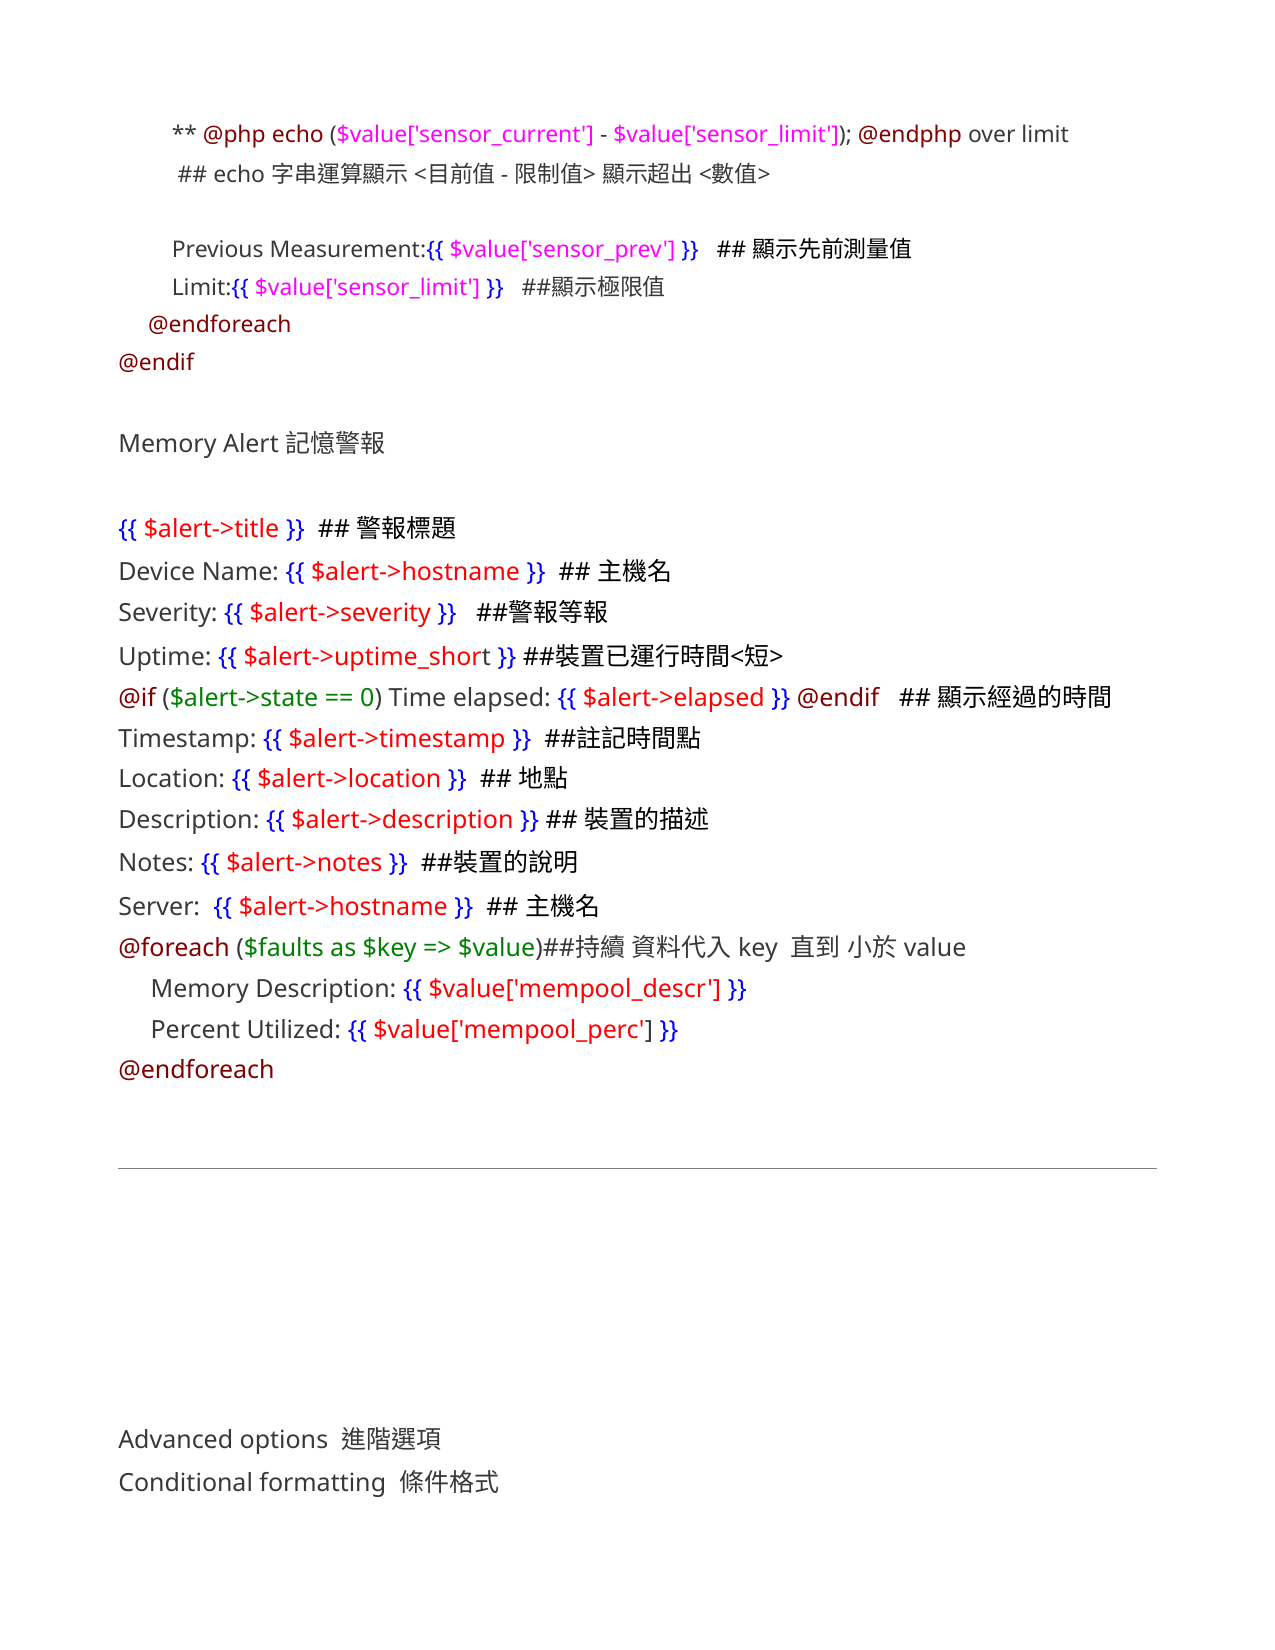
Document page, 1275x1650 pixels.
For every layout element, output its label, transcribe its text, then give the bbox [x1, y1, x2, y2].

text Conditional formatting 條件格式 [118, 1463, 1157, 1499]
text Uptime: {{ $alert->uptime_short }} ##裝置已運行時間<短> [118, 636, 1157, 672]
text Previous Measurement:{{ $value['sensor_prev'] }} ## 顯示先前測量值 [118, 233, 1157, 264]
text @if ($alert->state == 0) Time elapsed: {{ $alert->elapsed }} @endif ## 顯示經過的時間 [118, 679, 1157, 713]
text Notes: {{ $alert->notes }} ##裝置的說明 [118, 843, 1157, 879]
text Description: {{ $alert->description }} ## 裝置的描述 [118, 802, 1157, 836]
text Device Name: {{ $alert->hostname }} ## 主機名 [118, 552, 1157, 588]
text Memory Alert 記憶警報 [118, 424, 1157, 460]
text Server: {{ $alert->hostname }} ## 主機名 [118, 886, 1157, 922]
text Severity: {{ $alert->severity }} ##警報等報 [118, 595, 1157, 629]
text Advanced options 進階選項 [118, 1419, 1157, 1456]
text @foreach ($faults as $key => $value)##持續 資料代入 key 直到 小於 value [118, 929, 1157, 964]
text Location: {{ $alert->location }} ## 地點 [118, 761, 1157, 795]
text @endforeach [118, 308, 1157, 339]
text Limit:{{ $value['sensor_limit'] }} ##顯示極限值 [118, 271, 1157, 302]
text @endif [118, 346, 1157, 377]
text ## echo 字串運算顯示 <目前值 - 限制值> 顯示超出 <數值> [118, 156, 1157, 189]
text Timestamp: {{ $alert->timestamp }} ##註記時間點 [118, 720, 1157, 754]
text {{ $alert->title }} ## 警報標題 [118, 508, 1157, 544]
text Percent Utilized: {{ $value['mempool_perc'] }} [118, 1011, 1157, 1045]
text ** @php echo ($value['sensor_current'] - $value['sensor_limit']); @endphp over limit [118, 118, 1157, 149]
text Memory Description: {{ $value['mempool_descr'] }} [118, 970, 1157, 1004]
text @endforeach [118, 1052, 1157, 1086]
